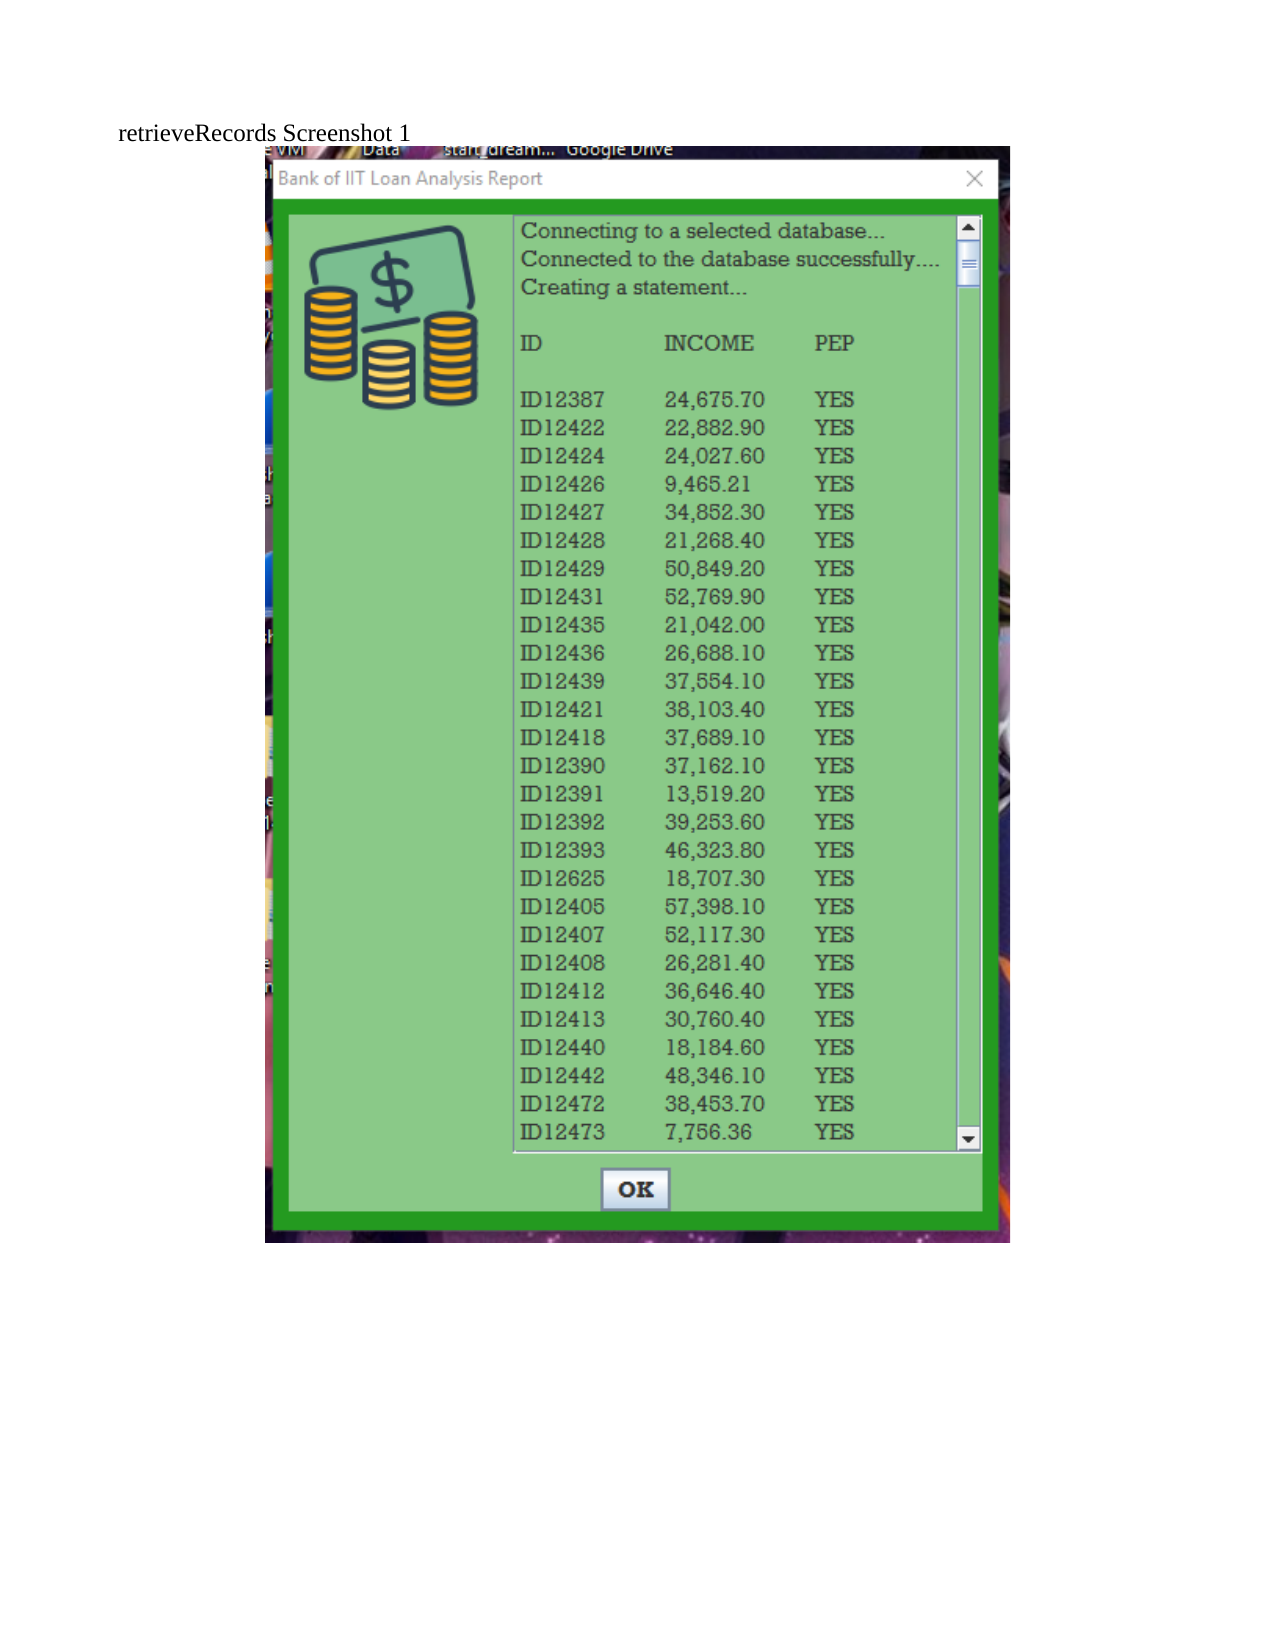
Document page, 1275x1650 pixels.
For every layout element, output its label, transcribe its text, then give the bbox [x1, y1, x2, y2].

picture [265, 146, 1011, 1243]
text retrieveRecords Screenshot 1 [118, 118, 1157, 147]
